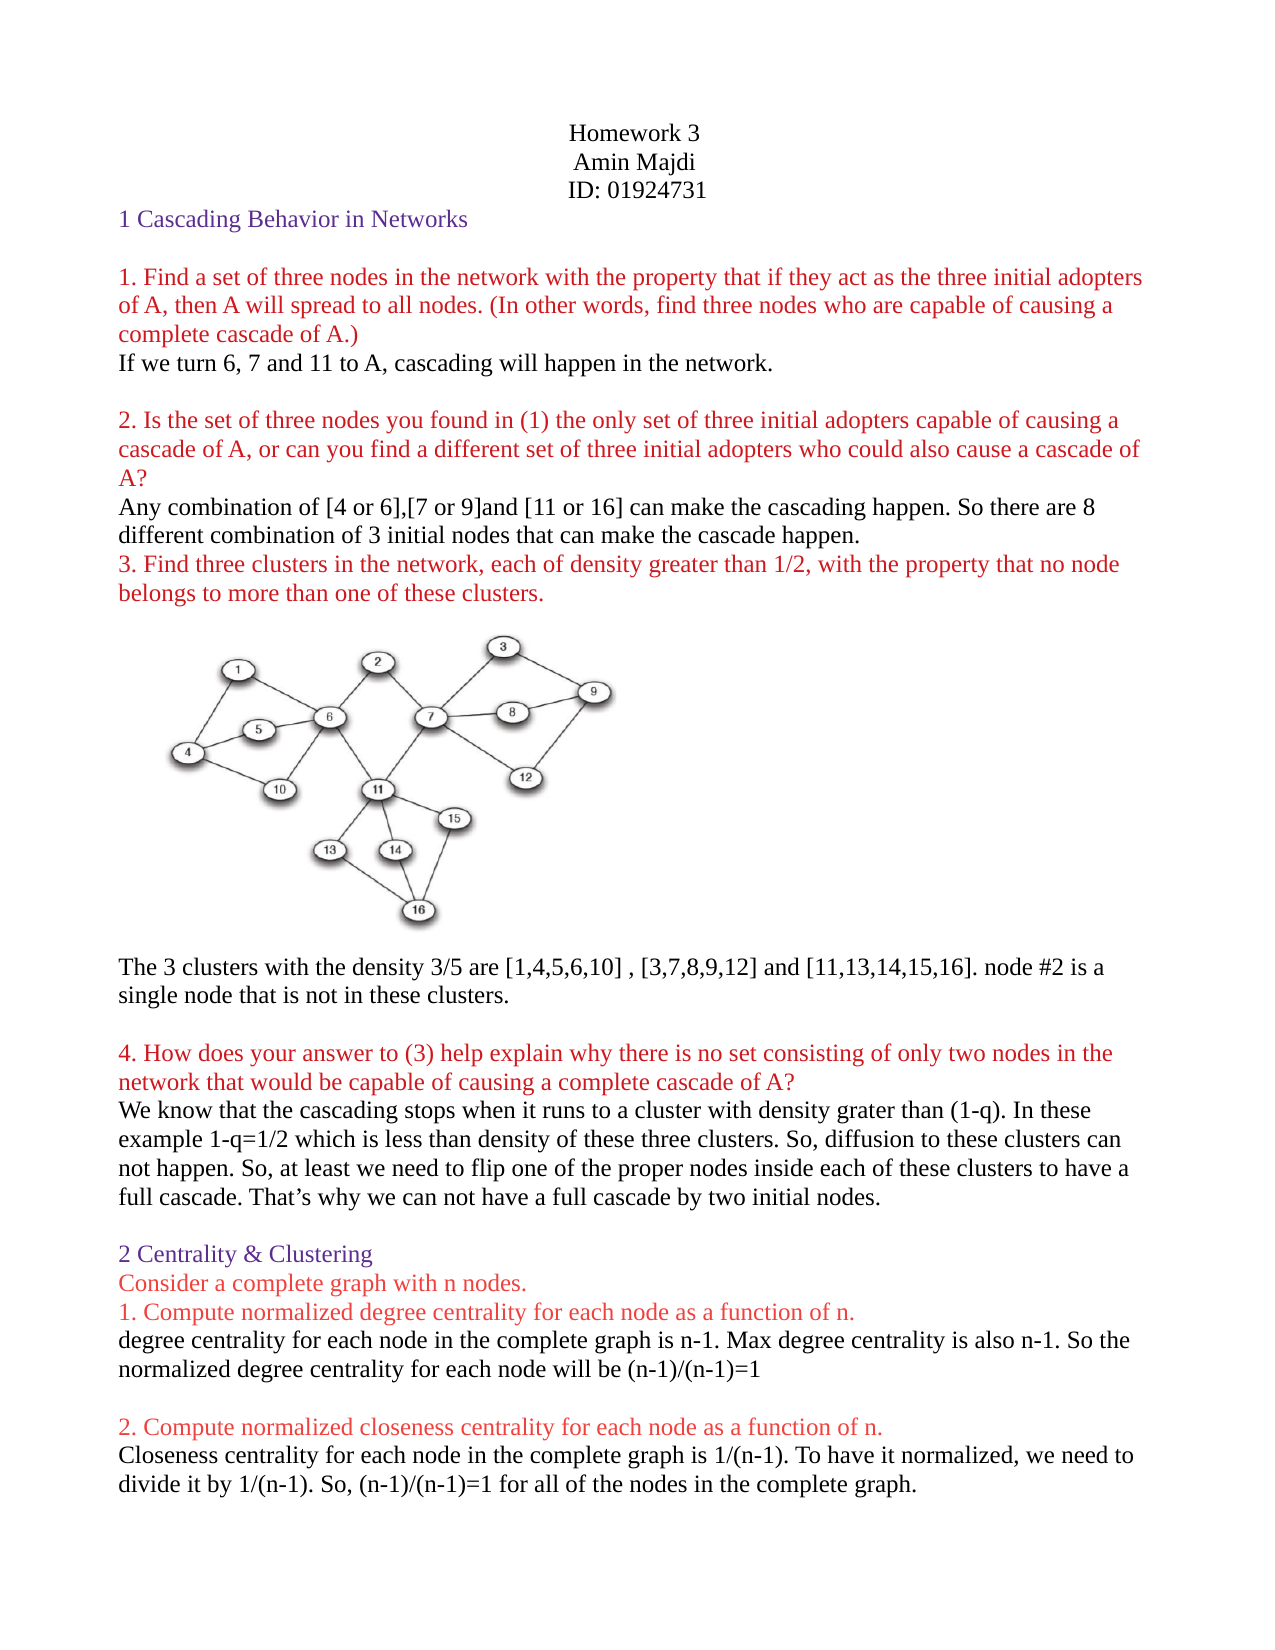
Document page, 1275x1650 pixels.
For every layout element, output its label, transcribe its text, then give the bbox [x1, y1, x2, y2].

text Consider a complete graph with n nodes. [118, 1268, 1157, 1297]
text 2. Is the set of three nodes you found in (1) the only set of three initial adopters capable of causing a cascade of A, or can you find a different set of three initial adopters who could also cause a cascade of A? [118, 406, 1157, 492]
text Amin Majdi [118, 147, 1157, 176]
text ID: 01924731 [118, 176, 1157, 204]
text We know that the cascading stops when it runs to a cluster with density grater than (1-q). In these example 1-q=1/2 which is less than density of these three clusters. So, diffusion to these clusters can not happen. So, at least we need to flip one of the proper nodes inside each of these clusters to have a full cascade. That’s why we can not have a full cascade by two initial nodes. [118, 1096, 1157, 1211]
text 1. Compute normalized degree centrality for each node as a function of n. [118, 1297, 1157, 1326]
text The 3 clusters with the density 3/5 are [1,4,5,6,10] , [3,7,8,9,12] and [11,13,14,15,16]. node #2 is a single node that is not in these clusters. [118, 952, 1157, 1009]
picture [123, 618, 681, 943]
text 2 Centrality & Clustering [118, 1239, 1157, 1268]
text Homework 3 [118, 118, 1157, 147]
text 1 Cascading Behavior in Networks [118, 204, 1157, 233]
text Any combination of [4 or 6],[7 or 9]and [11 or 16] can make the cascading happen. So there are 8 different combination of 3 initial nodes that can make the cascade happen. [118, 492, 1157, 549]
text 3. Find three clusters in the network, each of density greater than 1/2, with the property that no node belongs to more than one of these clusters. [118, 549, 1157, 607]
text 1. Find a set of three nodes in the network with the property that if they act as the three initial adopters of A, then A will spread to all nodes. (In other words, find three nodes who are capable of causing a complete cascade of A.) [118, 262, 1157, 348]
text 4. How does your answer to (3) help explain why there is no set consisting of only two nodes in the network that would be capable of causing a complete cascade of A? [118, 1038, 1157, 1096]
text degree centrality for each node in the complete graph is n-1. Max degree centrality is also n-1. So the normalized degree centrality for each node will be (n-1)/(n-1)=1 [118, 1326, 1157, 1383]
text Closeness centrality for each node in the complete graph is 1/(n-1). To have it normalized, we need to divide it by 1/(n-1). So, (n-1)/(n-1)=1 for all of the nodes in the complete graph. [118, 1441, 1157, 1498]
text 2. Compute normalized closeness centrality for each node as a function of n. [118, 1412, 1157, 1441]
text If we turn 6, 7 and 11 to A, cascading will happen in the network. [118, 348, 1157, 377]
